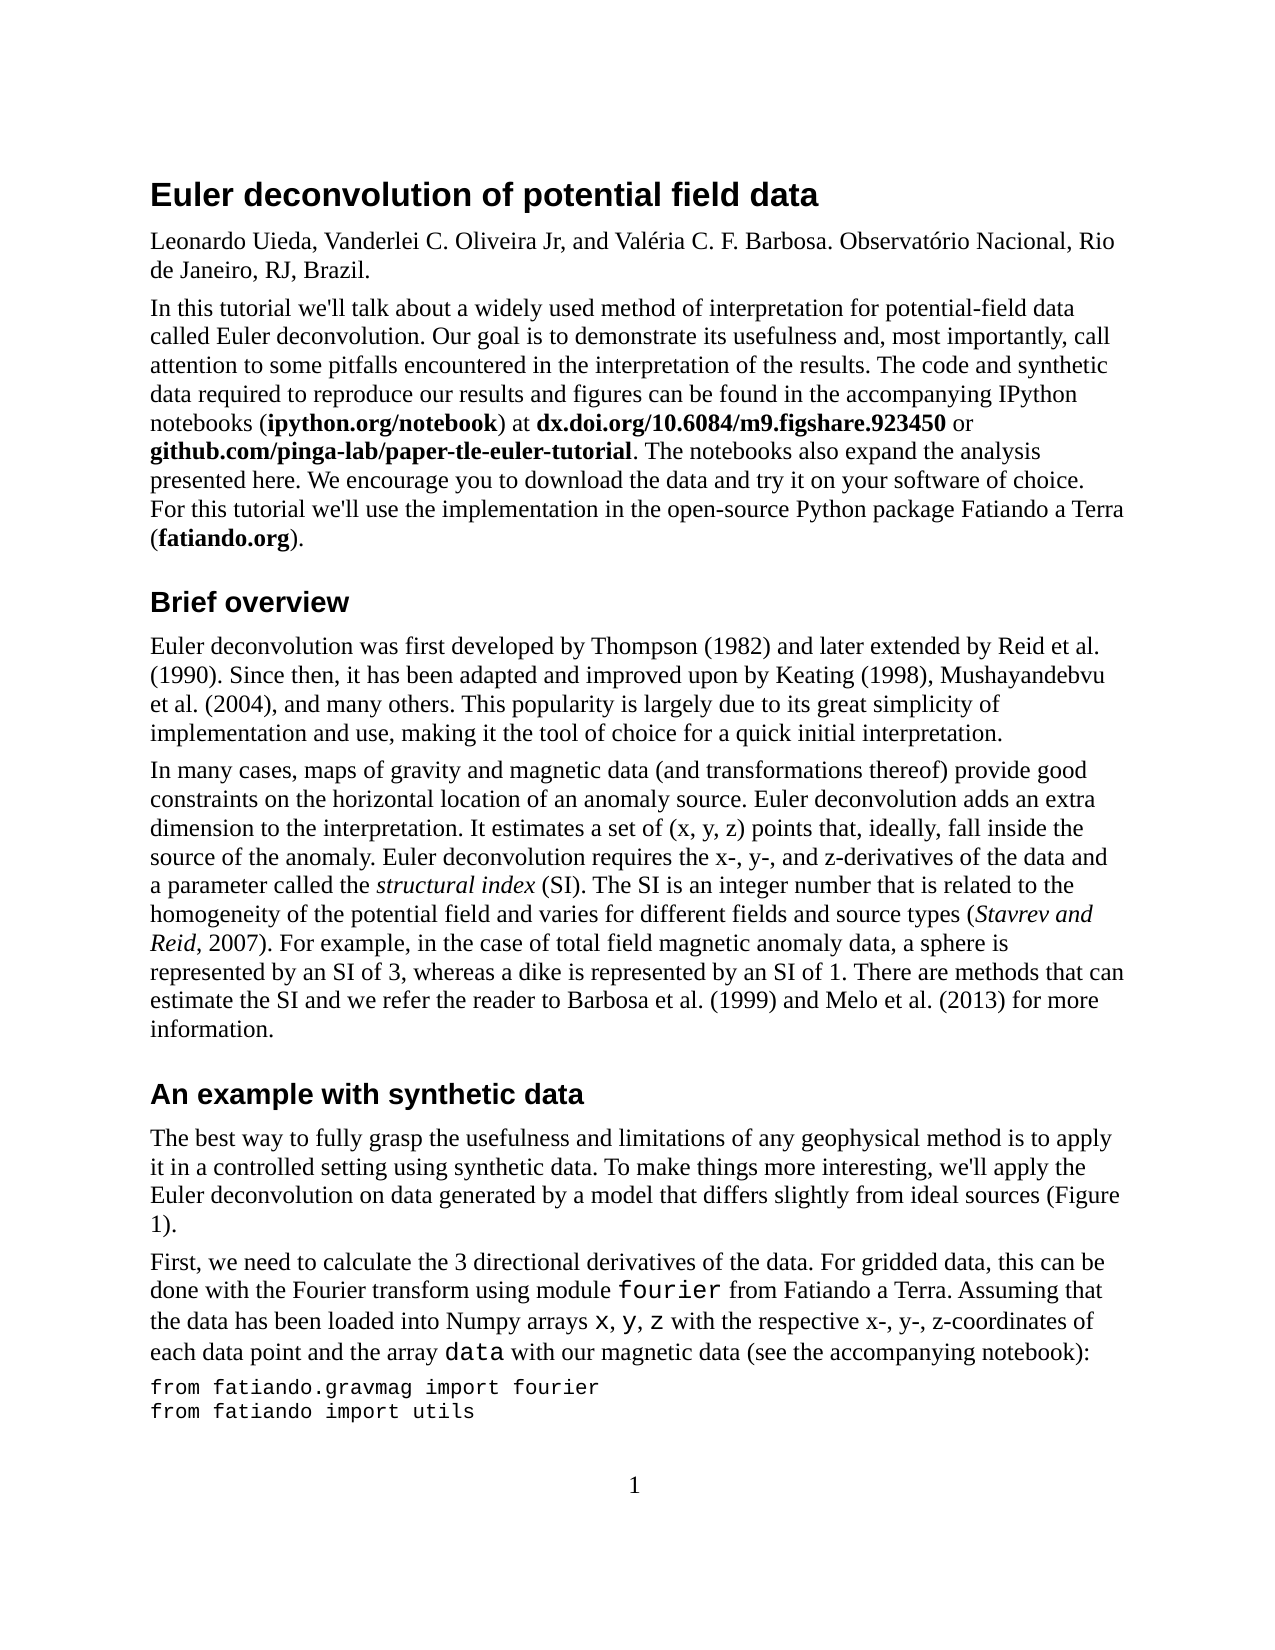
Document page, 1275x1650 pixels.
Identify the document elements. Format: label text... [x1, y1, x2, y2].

text In this tutorial we'll talk about a widely used method of interpretation for potential-field data called Euler deconvolution. Our goal is to demonstrate its usefulness and, most importantly, call attention to some pitfalls encountered in the interpretation of the results. The code and synthetic data required to reproduce our results and figures can be found in the accompanying IPython notebooks (ipython.org/notebook) at dx.doi.org/10.6084/m9.figshare.923450 or github.com/pinga-lab/paper-tle-euler-tutorial. The notebooks also expand the analysis presented here. We encourage you to download the data and try it on your software of choice. For this tutorial we'll use the implementation in the open-source Python package Fatiando a Terra (fatiando.org). [150, 293, 1125, 551]
subtitle Brief overview [150, 585, 1125, 619]
text from fatiando.gravmag import fourier [150, 1377, 1125, 1401]
text In many cases, maps of gravity and magnetic data (and transformations thereof) provide good constraints on the horizontal location of an anomaly source. Euler deconvolution adds an extra dimension to the interpretation. It estimates a set of (x, y, z) points that, ideally, fall inside the source of the anomaly. Euler deconvolution requires the x-, y-, and z-derivatives of the data and a parameter called the structural index (SI). The SI is an integer number that is related to the homogeneity of the potential field and varies for different fields and source types (Stavrev and Reid, 2007). For example, in the case of total field magnetic anomaly data, a sphere is represented by an SI of 3, whereas a dike is represented by an SI of 1. There are methods that can estimate the SI and we refer the reader to Barbosa et al. (1999) and Melo et al. (2013) for more information. [150, 755, 1125, 1043]
text First, we need to calculate the 3 directional derivatives of the data. For gridded data, this can be done with the Fourier transform using module fourier from Fatiando a Terra. Assuming that the data has been loaded into Numpy arrays x, y, z with the respective x-, y-, z-coordinates of each data point and the array data with our magnetic data (see the accompanying notebook): [150, 1247, 1125, 1368]
text Euler deconvolution was first developed by Thompson (1982) and later extended by Reid et al. (1990). Since then, it has been adapted and improved upon by Keating (1998), Mushayandebvu et al. (2004), and many others. This popularity is largely due to its great simplicity of implementation and use, making it the tool of choice for a quick initial interpretation. [150, 631, 1125, 746]
text The best way to fully grasp the usefulness and limitations of any geophysical method is to apply it in a controlled setting using synthetic data. To make things more interesting, we'll apply the Euler deconvolution on data generated by a model that differs slightly from ideal sources (Figure 1). [150, 1123, 1125, 1238]
text from fatiando import utils [150, 1401, 1125, 1424]
text Leonardo Uieda, Vanderlei C. Oliveira Jr, and Valéria C. F. Barbosa. Observatório Nacional, Rio de Janeiro, RJ, Brazil. [150, 226, 1125, 284]
subtitle Euler deconvolution of potential field data [150, 175, 1125, 214]
subtitle An example with synthetic data [150, 1077, 1125, 1110]
